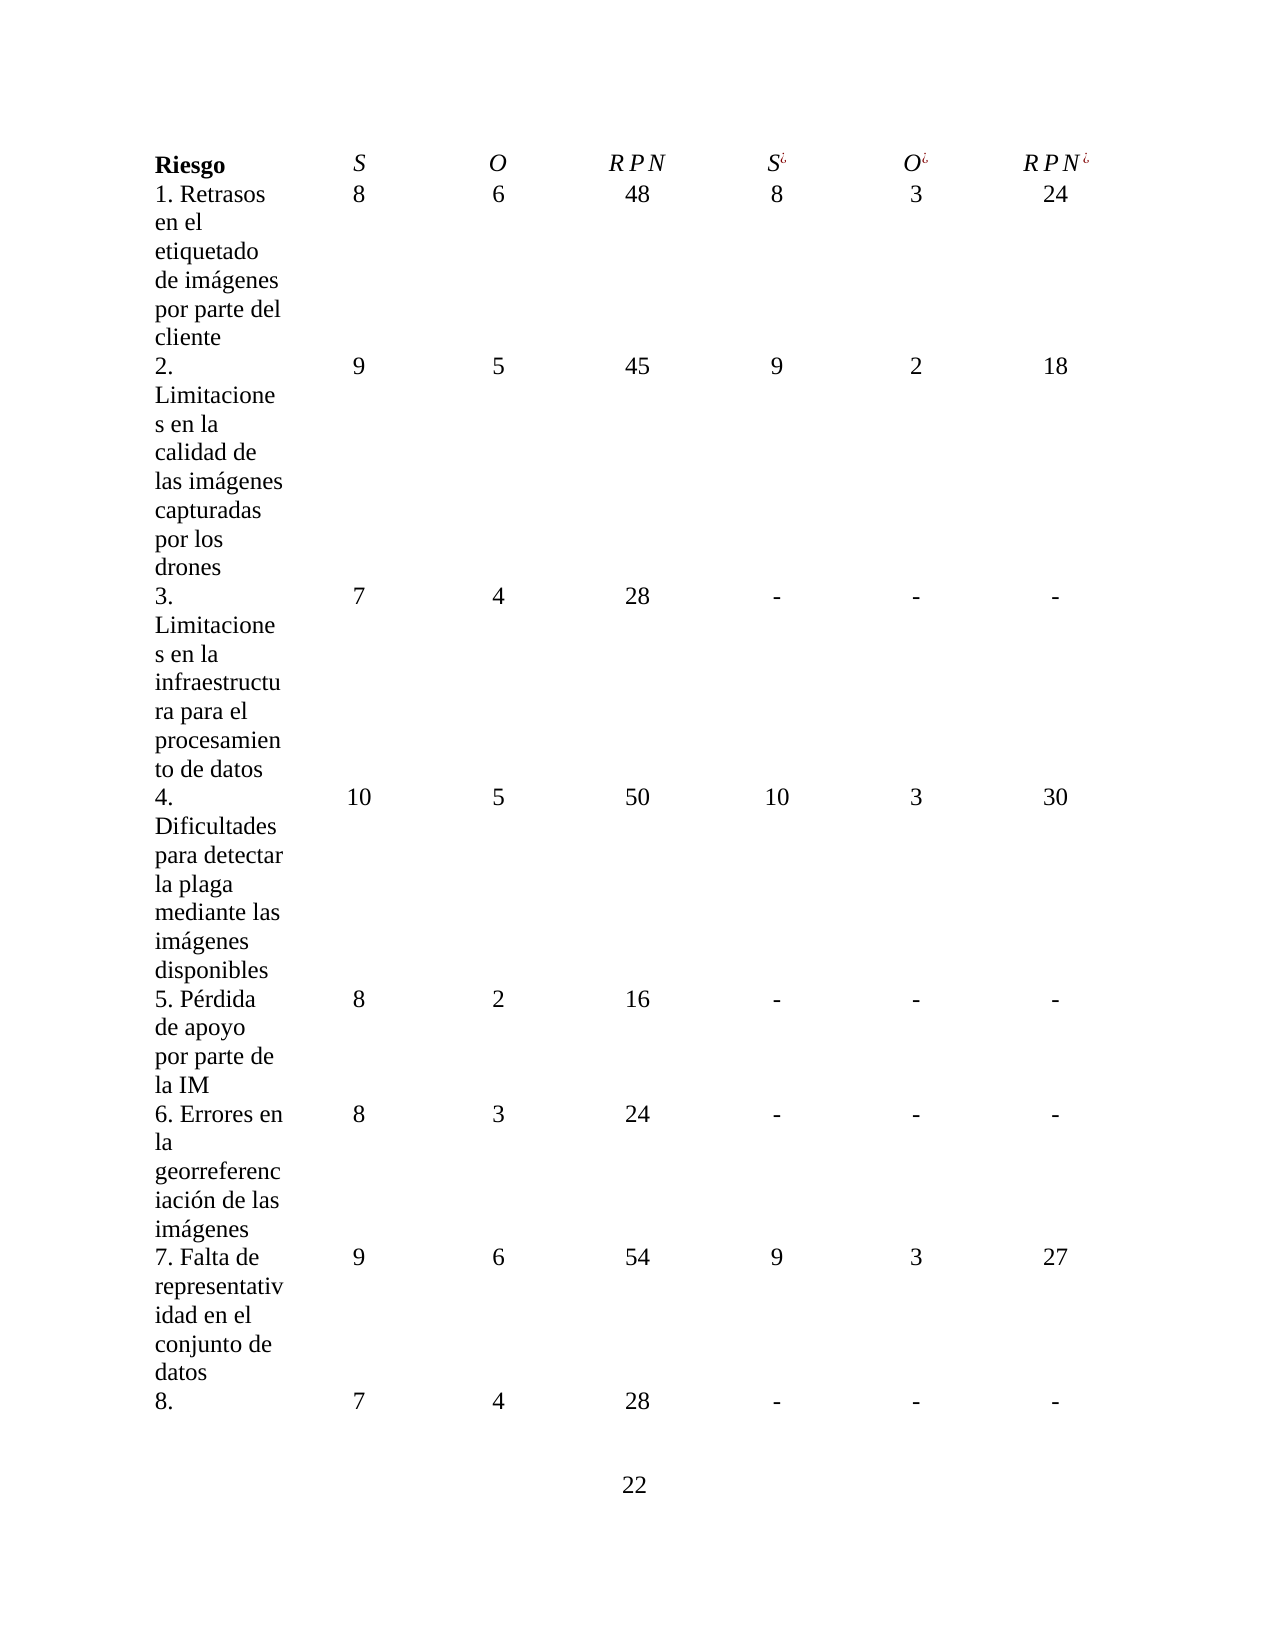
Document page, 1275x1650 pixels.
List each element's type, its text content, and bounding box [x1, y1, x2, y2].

table_cell 2 [846, 351, 986, 581]
table_header [429, 150, 568, 179]
table_cell 30 [986, 783, 1125, 984]
table_header [707, 150, 846, 179]
table_cell - [846, 1099, 986, 1242]
table_cell 45 [568, 351, 707, 581]
table_cell 6 [429, 1243, 568, 1386]
table_cell 6 [429, 179, 568, 351]
table_cell 7 [289, 581, 428, 782]
table_cell 24 [986, 179, 1125, 351]
table_cell 8. [150, 1386, 289, 1415]
table_cell 50 [568, 783, 707, 984]
table_cell 4. Dificultades para detectar la plaga mediante las imágenes disponibles [150, 783, 289, 984]
table_cell 8 [289, 179, 428, 351]
table_cell 2. Limitaciones en la calidad de las imágenes capturadas por los drones [150, 351, 289, 581]
table_header [846, 150, 986, 179]
table_cell - [986, 581, 1125, 782]
table_cell 8 [289, 1099, 428, 1242]
table_cell 9 [289, 351, 428, 581]
table_cell 7 [289, 1386, 428, 1415]
table_cell 24 [568, 1099, 707, 1242]
table_cell - [986, 1099, 1125, 1242]
table_cell 4 [429, 581, 568, 782]
table_cell 5 [429, 351, 568, 581]
table_cell - [707, 581, 846, 782]
table_cell 6. Errores en la georreferenciación de las imágenes [150, 1099, 289, 1242]
table_cell - [986, 984, 1125, 1099]
table_cell - [707, 1099, 846, 1242]
table_cell 4 [429, 1386, 568, 1415]
table_cell 1. Retrasos en el etiquetado de imágenes por parte del cliente [150, 179, 289, 351]
table_cell 10 [707, 783, 846, 984]
table_cell 9 [707, 351, 846, 581]
table_cell 3 [846, 1243, 986, 1386]
table_cell - [846, 581, 986, 782]
table_cell - [986, 1386, 1125, 1415]
table_cell 28 [568, 581, 707, 782]
table_cell 3 [846, 179, 986, 351]
table_cell 18 [986, 351, 1125, 581]
table_cell 16 [568, 984, 707, 1099]
table_cell 10 [289, 783, 428, 984]
table_cell 5. Pérdida de apoyo por parte de la IM [150, 984, 289, 1099]
table_header Riesgo [150, 150, 289, 179]
table_cell 27 [986, 1243, 1125, 1386]
table_cell 3 [429, 1099, 568, 1242]
table_header [986, 150, 1125, 179]
table_cell 3. Limitaciones en la infraestructura para el procesamiento de datos [150, 581, 289, 782]
table_cell - [846, 1386, 986, 1415]
table_cell 9 [707, 1243, 846, 1386]
table_cell 28 [568, 1386, 707, 1415]
table_cell 9 [289, 1243, 428, 1386]
table_cell - [707, 1386, 846, 1415]
table_cell 3 [846, 783, 986, 984]
table_cell 2 [429, 984, 568, 1099]
table_cell 7. Falta de representatividad en el conjunto de datos [150, 1243, 289, 1386]
table_cell 48 [568, 179, 707, 351]
table_cell 8 [289, 984, 428, 1099]
table_cell 8 [707, 179, 846, 351]
table_header [568, 150, 707, 179]
table_cell 5 [429, 783, 568, 984]
table_cell - [846, 984, 986, 1099]
table_cell - [707, 984, 846, 1099]
table_header [289, 150, 428, 179]
table_cell 54 [568, 1243, 707, 1386]
